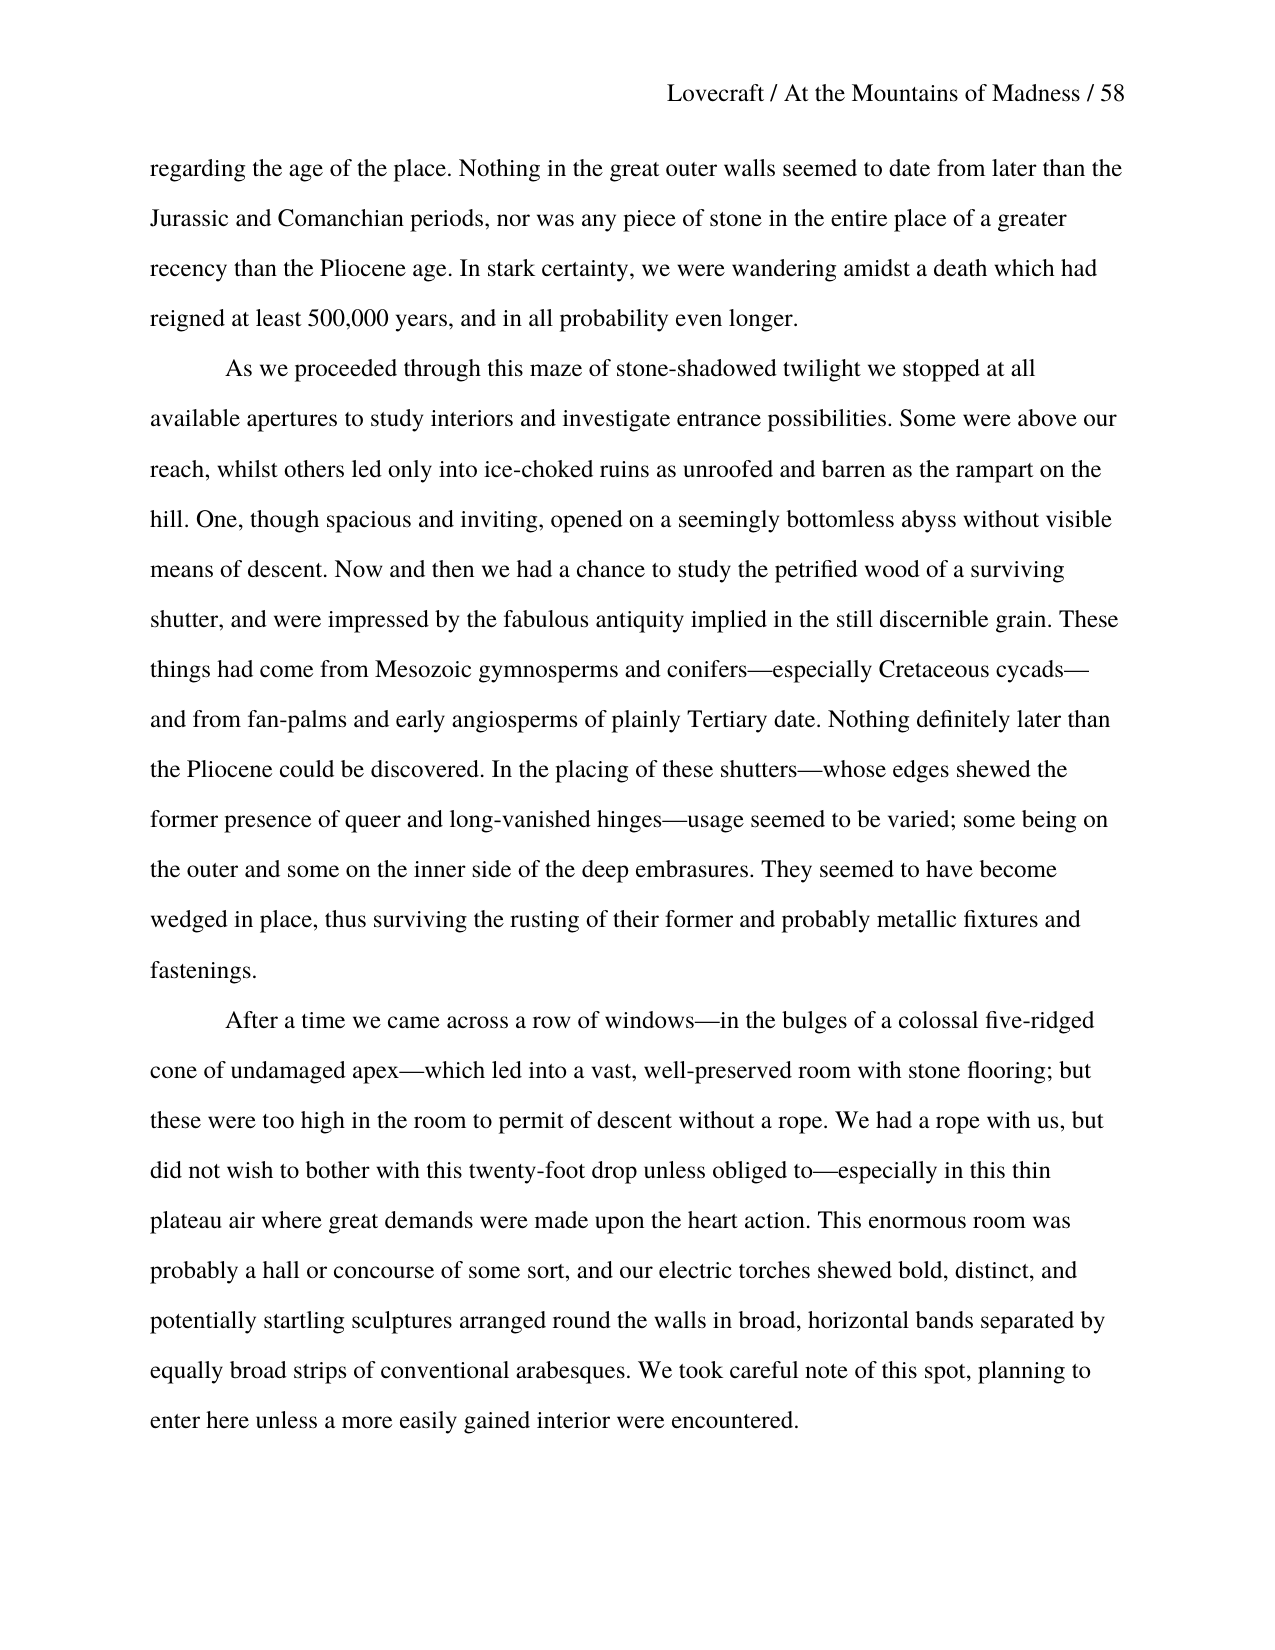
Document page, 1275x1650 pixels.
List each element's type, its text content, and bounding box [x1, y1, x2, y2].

text After a time we came across a row of windows—in the bulges of a colossal five-ridged cone of undamaged apex—which led into a vast, well-preserved room with stone flooring; but these were too high in the room to permit of descent without a rope. We had a rope with us, but did not wish to bother with this twenty-foot drop unless obliged to—especially in this thin plateau air where great demands were made upon the heart action. This enormous room was probably a hall or concourse of some sort, and our electric torches shewed bold, distinct, and potentially startling sculptures arranged round the walls in broad, horizontal bands separated by equally broad strips of conventional arabesques. We took careful note of this spot, planning to enter here unless a more easily gained interior were encountered. [150, 1002, 1125, 1436]
text regarding the age of the place. Nothing in the great outer walls seemed to date from later than the Jurassic and Comanchian periods, nor was any piece of stone in the entire place of a greater recency than the Pliocene age. In stark certainty, we were wandering amidst a death which had reigned at least 500,000 years, and in all probability even longer. [150, 150, 1125, 334]
text As we proceeded through this maze of stone-shadowed twilight we stopped at all available apertures to study interiors and investigate entrance possibilities. Some were above our reach, whilst others led only into ice-choked ruins as unroofed and barren as the rampart on the hill. One, though spacious and inviting, opened on a seemingly bottomless abyss without visible means of descent. Now and then we had a chance to study the petrified wood of a surviving shutter, and were impressed by the fabulous antiquity implied in the still discernible grain. These things had come from Mesozoic gymnosperms and conifers—especially Cretaceous cycads—and from fan-palms and early angiosperms of plainly Tertiary date. Nothing definitely later than the Pliocene could be discovered. In the placing of these shutters—whose edges shewed the former presence of queer and long-vanished hinges—usage seemed to be varied; some being on the outer and some on the inner side of the deep embrasures. They seemed to have become wedged in place, thus surviving the rusting of their former and probably metallic fixtures and fastenings. [150, 350, 1125, 985]
